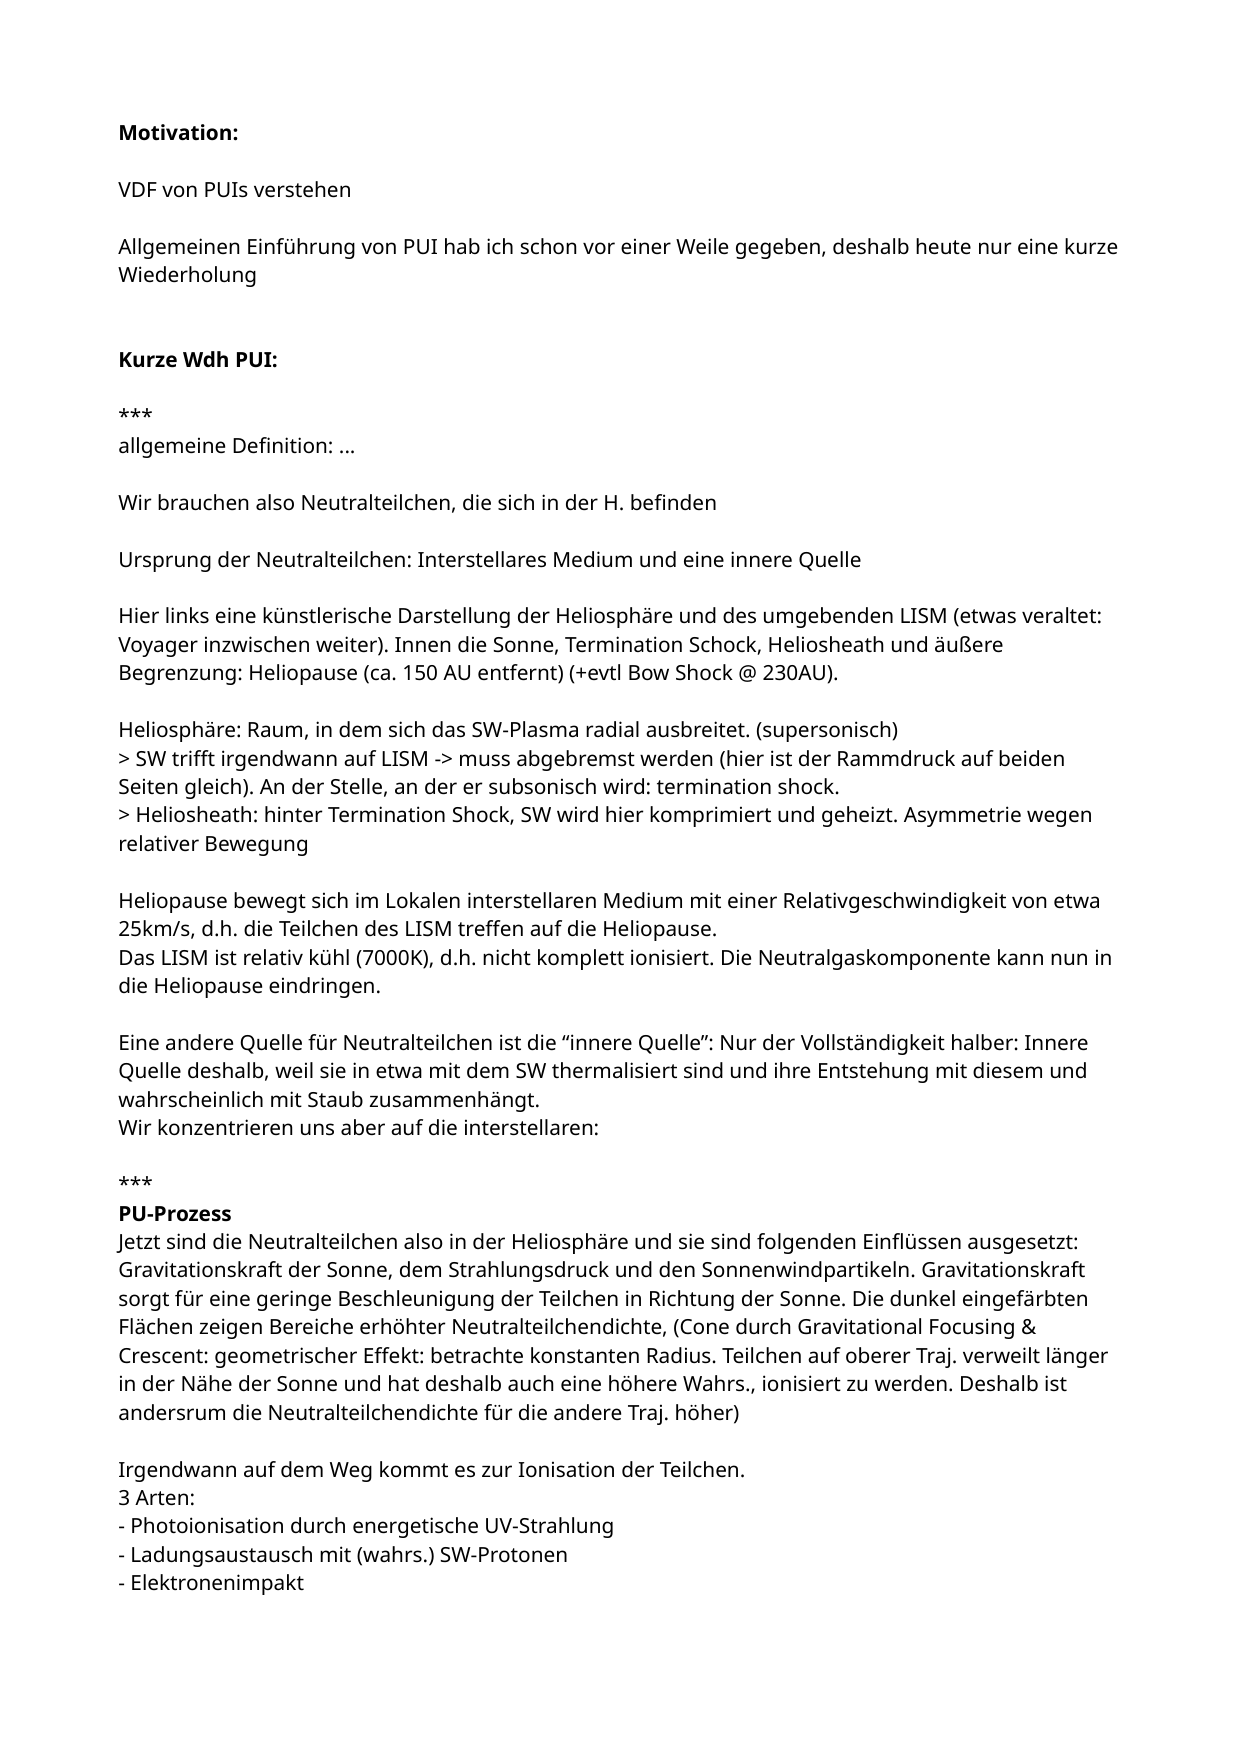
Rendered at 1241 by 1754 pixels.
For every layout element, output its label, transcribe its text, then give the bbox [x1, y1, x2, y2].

text VDF von PUIs verstehen [118, 175, 1122, 203]
text - Photoionisation durch energetische UV-Strahlung [118, 1512, 1122, 1540]
text Kurze Wdh PUI: [118, 346, 1122, 374]
text 3 Arten: [118, 1483, 1122, 1512]
text Hier links eine künstlerische Darstellung der Heliosphäre und des umgebenden LISM (etwas veraltet: Voyager inzwischen weiter). Innen die Sonne, Termination Schock, Heliosheath und äußere Begrenzung: Heliopause (ca. 150 AU entfernt) (+evtl Bow Shock @ 230AU). [118, 602, 1122, 687]
text Wir konzentrieren uns aber auf die interstellaren: [118, 1113, 1122, 1142]
text Jetzt sind die Neutralteilchen also in der Heliosphäre und sie sind folgenden Einflüssen ausgesetzt: Gravitationskraft der Sonne, dem Strahlungsdruck und den Sonnenwindpartikeln. Gravitationskraft sorgt für eine geringe Beschleunigung der Teilchen in Richtung der Sonne. Die dunkel eingefärbten Flächen zeigen Bereiche erhöhter Neutralteilchendichte, (Cone durch Gravitational Focusing & Crescent: geometrischer Effekt: betrachte konstanten Radius. Teilchen auf oberer Traj. verweilt länger in der Nähe der Sonne und hat deshalb auch eine höhere Wahrs., ionisiert zu werden. Deshalb ist andersrum die Neutralteilchendichte für die andere Traj. höher) [118, 1227, 1122, 1426]
text Eine andere Quelle für Neutralteilchen ist die “innere Quelle”: Nur der Vollständigkeit halber: Innere Quelle deshalb, weil sie in etwa mit dem SW thermalisiert sind und ihre Entstehung mit diesem und wahrscheinlich mit Staub zusammenhängt. [118, 1028, 1122, 1113]
text > Heliosheath: hinter Termination Shock, SW wird hier komprimiert und geheizt. Asymmetrie wegen relativer Bewegung [118, 801, 1122, 857]
text Wir brauchen also Neutralteilchen, die sich in der H. befinden [118, 488, 1122, 516]
text allgemeine Definition: ... [118, 431, 1122, 459]
text Das LISM ist relativ kühl (7000K), d.h. nicht komplett ionisiert. Die Neutralgaskomponente kann nun in die Heliopause eindringen. [118, 943, 1122, 1000]
text > SW trifft irgendwann auf LISM -> muss abgebremst werden (hier ist der Rammdruck auf beiden Seiten gleich). An der Stelle, an der er subsonisch wird: termination shock. [118, 744, 1122, 801]
text Ursprung der Neutralteilchen: Interstellares Medium und eine innere Quelle [118, 545, 1122, 573]
text Heliopause bewegt sich im Lokalen interstellaren Medium mit einer Relativgeschwindigkeit von etwa 25km/s, d.h. die Teilchen des LISM treffen auf die Heliopause. [118, 886, 1122, 943]
text Irgendwann auf dem Weg kommt es zur Ionisation der Teilchen. [118, 1455, 1122, 1483]
text - Elektronenimpakt [118, 1568, 1122, 1597]
text Motivation: [118, 118, 1122, 147]
text - Ladungsaustausch mit (wahrs.) SW-Protonen [118, 1540, 1122, 1568]
text *** [118, 1170, 1122, 1199]
text Heliosphäre: Raum, in dem sich das SW-Plasma radial ausbreitet. (supersonisch) [118, 715, 1122, 744]
text PU-Prozess [118, 1199, 1122, 1227]
text *** [118, 402, 1122, 431]
text Allgemeinen Einführung von PUI hab ich schon vor einer Weile gegeben, deshalb heute nur eine kurze Wiederholung [118, 232, 1122, 289]
